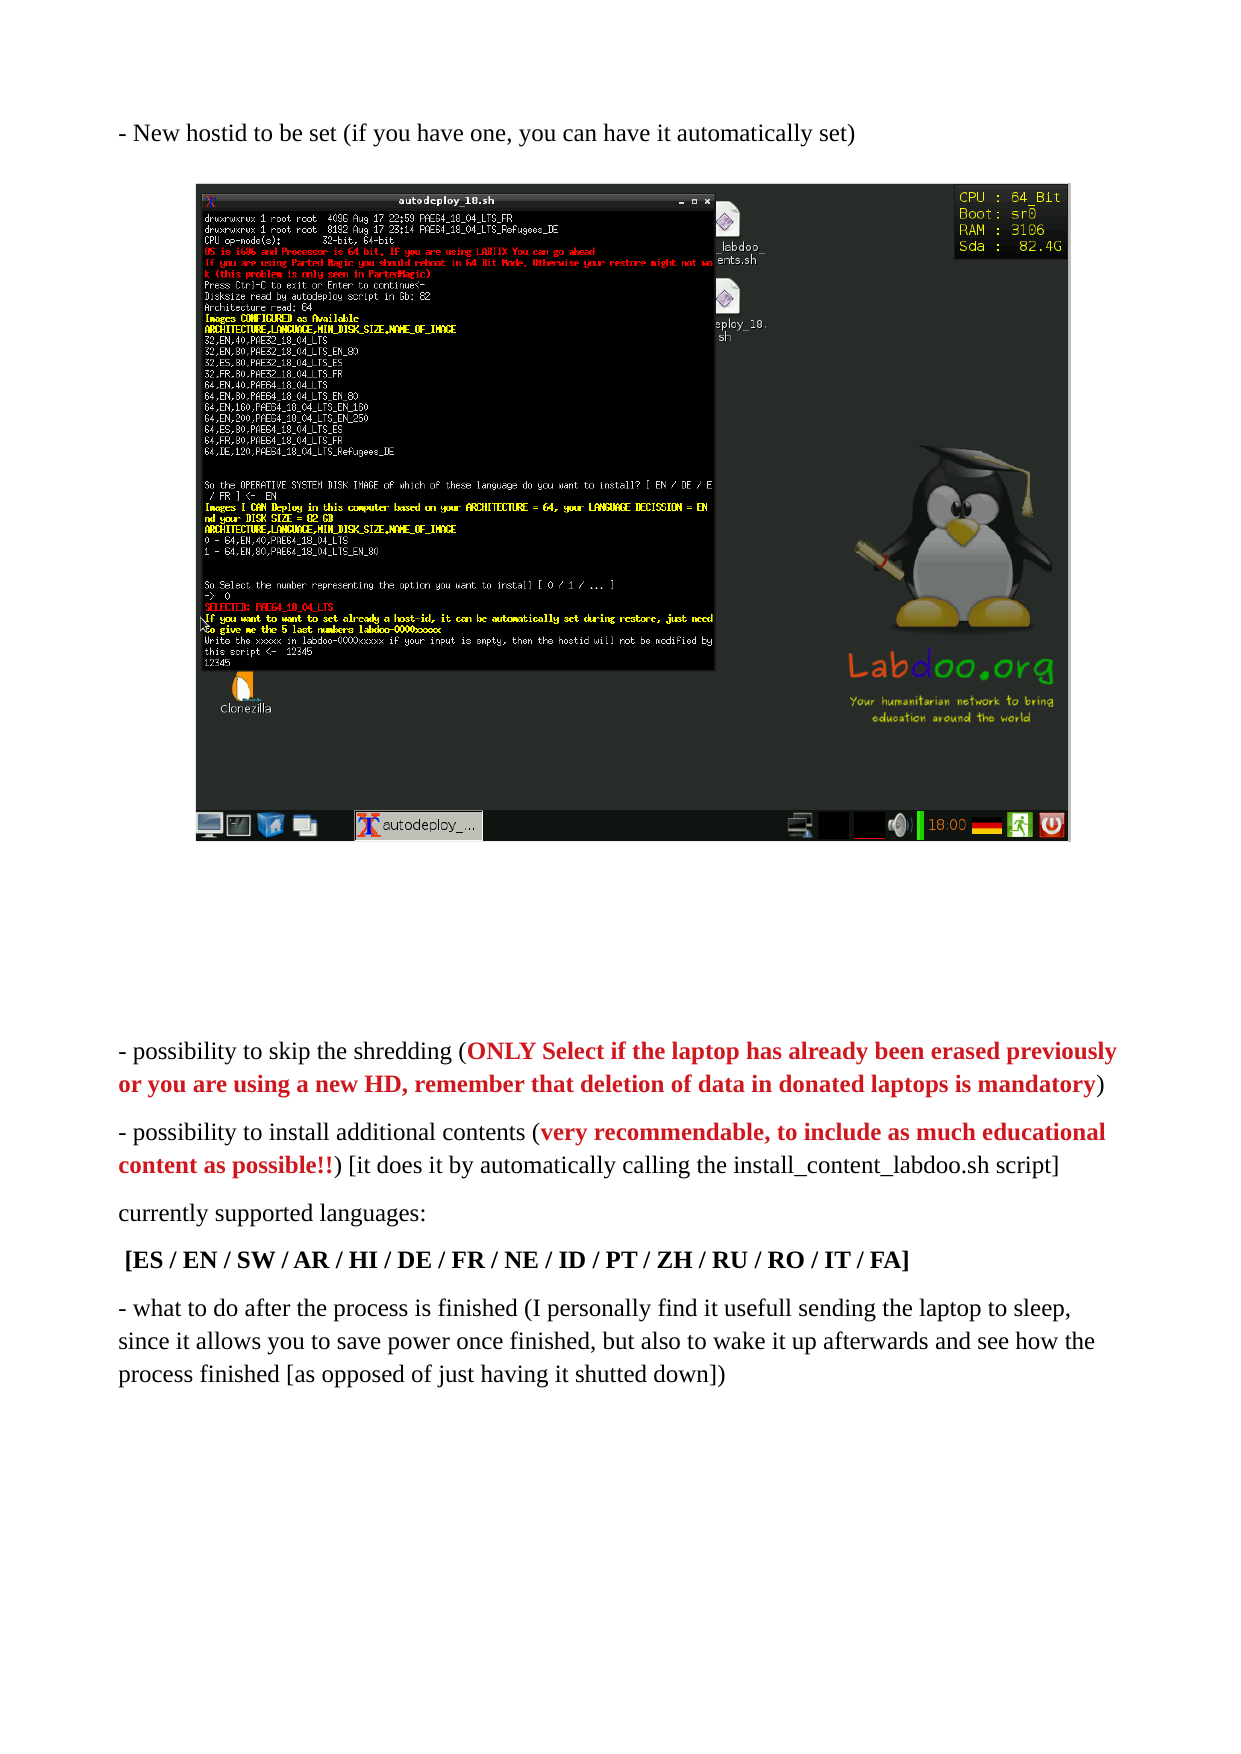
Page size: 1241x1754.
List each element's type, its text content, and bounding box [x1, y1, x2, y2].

text - possibility to skip the shredding (ONLY Select if the laptop has already been erased previously or you are using a new HD, remember that deletion of data in donated laptops is mandatory) [118, 1036, 1122, 1098]
text - New hostid to be set (if you have one, you can have it automatically set) [118, 118, 1122, 147]
text [ES / EN / SW / AR / HI / DE / FR / NE / ID / PT / ZH / RU / RO / IT / FA] [118, 1245, 1122, 1274]
text currently supported languages: [118, 1198, 1122, 1226]
text - what to do after the process is finished (I personally find it usefull sending the laptop to sleep, since it allows you to save power once finished, but also to wake it up afterwards and see how the process finished [as opposed of just having it shutted down]) [118, 1293, 1122, 1388]
picture [195, 183, 1071, 842]
text - possibility to install additional contents (very recommendable, to include as much educational content as possible!!) [it does it by automatically calling the install_content_labdoo.sh script] [118, 1117, 1122, 1179]
